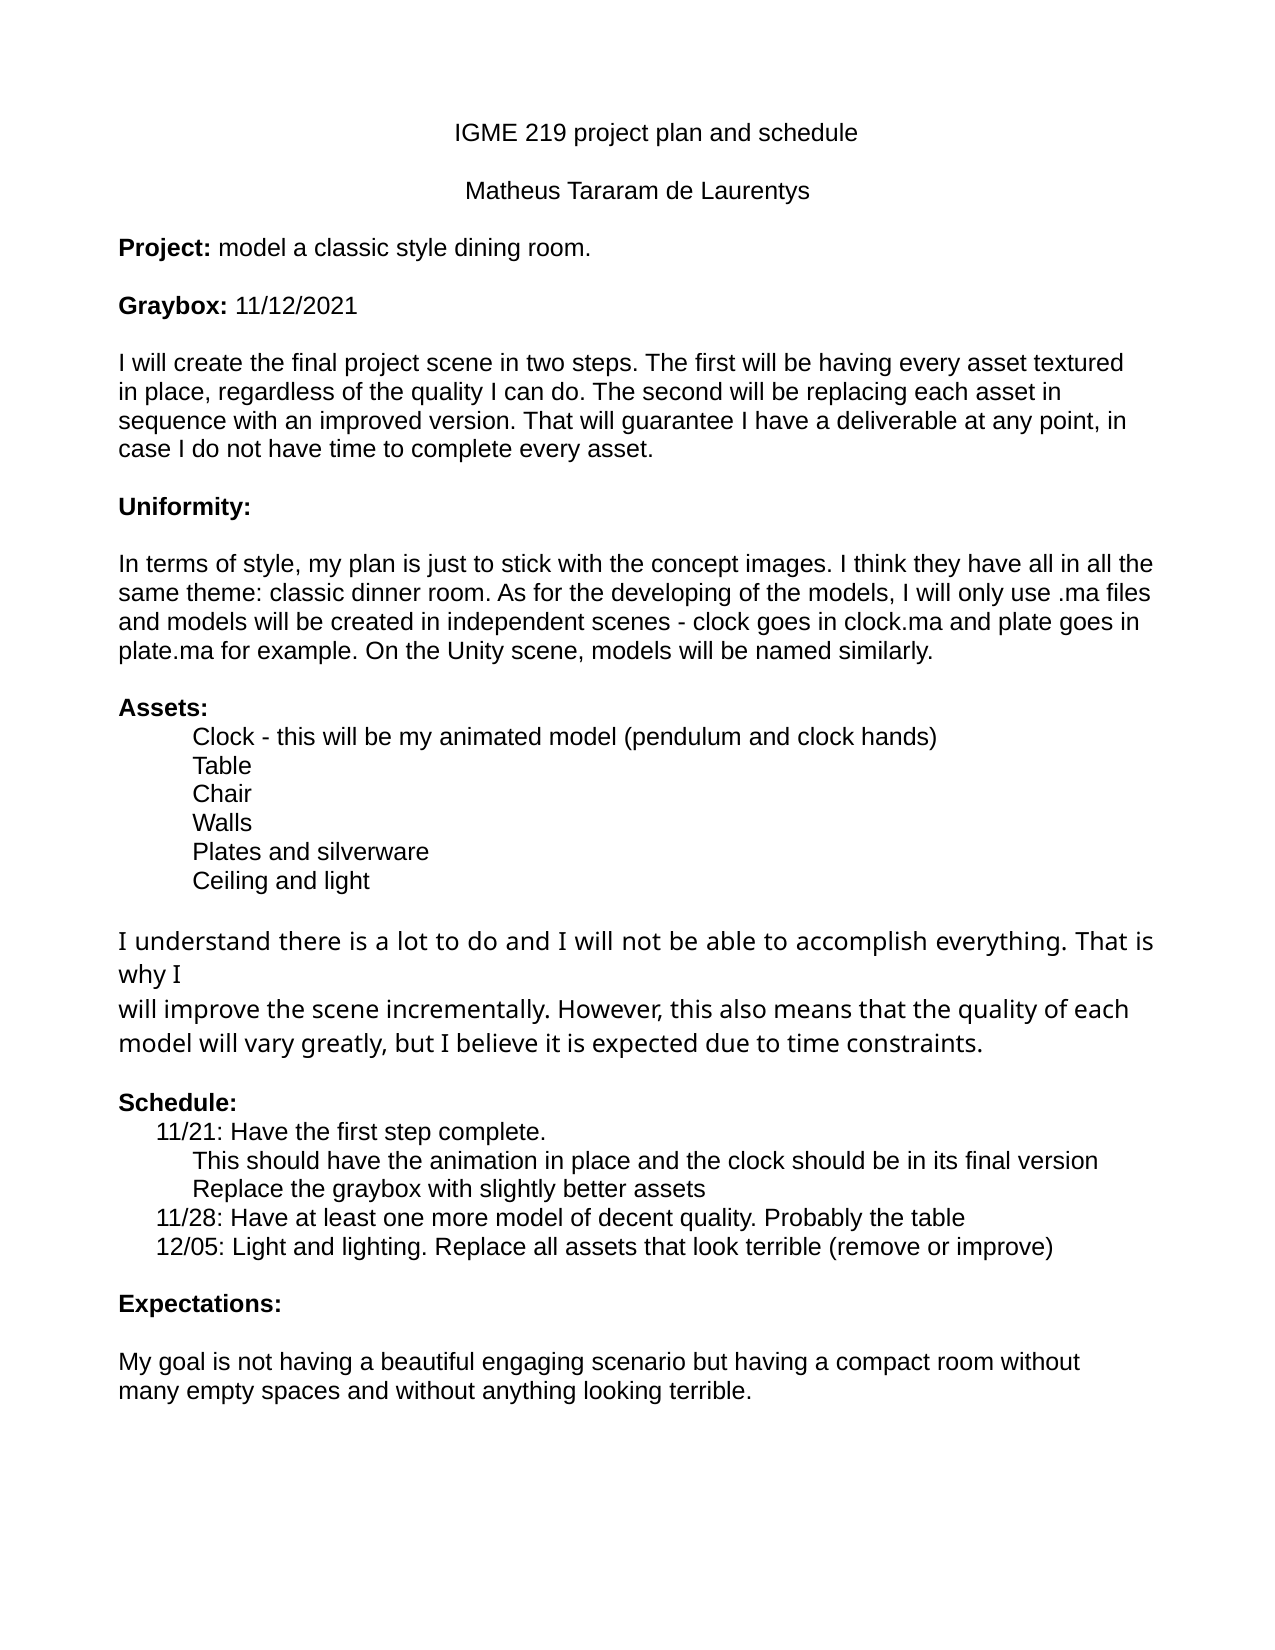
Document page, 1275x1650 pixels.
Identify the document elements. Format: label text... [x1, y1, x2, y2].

text Plates and silverware [192, 837, 1157, 866]
text Expectations: [118, 1289, 1157, 1318]
text model will vary greatly, but I believe it is expected due to time constraints. [118, 1025, 1157, 1059]
text Assets: [118, 693, 1157, 722]
text Graybox: 11/12/2021 [118, 291, 1157, 319]
text Uniformity: [118, 492, 1157, 521]
text 11/21: Have the first step complete. [156, 1117, 1157, 1146]
text 11/28: Have at least one more model of decent quality. Probably the table [156, 1203, 1157, 1232]
text case I do not have time to complete every asset. [118, 434, 1157, 463]
text Walls [192, 808, 1157, 837]
text 12/05: Light and lighting. Replace all assets that look terrible (remove or improve) [156, 1232, 1157, 1261]
text In terms of style, my plan is just to stick with the concept images. I think they have all in all the same theme: classic dinner room. As for the developing of the models, I will only use .ma files and models will be created in independent scenes - clock goes in clock.ma and plate goes in plate.ma for example. On the Unity scene, models will be named similarly. [118, 549, 1157, 664]
text Matheus Tararam de Laurentys [118, 176, 1157, 204]
text Table [192, 751, 1157, 779]
text I understand there is a lot to do and I will not be able to accomplish everything. That is why I [118, 923, 1157, 991]
text Project: model a classic style dining room. [118, 233, 1157, 262]
text Chair [192, 779, 1157, 808]
text Clock - this will be my animated model (pendulum and clock hands) [192, 722, 1157, 751]
text Schedule: [118, 1088, 1157, 1117]
text Replace the graybox with slightly better assets [118, 1174, 1157, 1203]
text IGME 219 project plan and schedule [156, 118, 1157, 147]
text will improve the scene incrementally. However, this also means that the quality of each [118, 991, 1157, 1025]
text My goal is not having a beautiful engaging scenario but having a compact room without [118, 1347, 1157, 1376]
text I will create the final project scene in two steps. The first will be having every asset textured [118, 348, 1157, 377]
text sequence with an improved version. That will guarantee I have a deliverable at any point, in [118, 406, 1157, 434]
text This should have the animation in place and the clock should be in its final version [118, 1146, 1157, 1174]
text Ceiling and light [192, 866, 1157, 894]
text many empty spaces and without anything looking terrible. [118, 1376, 1157, 1404]
text in place, regardless of the quality I can do. The second will be replacing each asset in [118, 377, 1157, 406]
